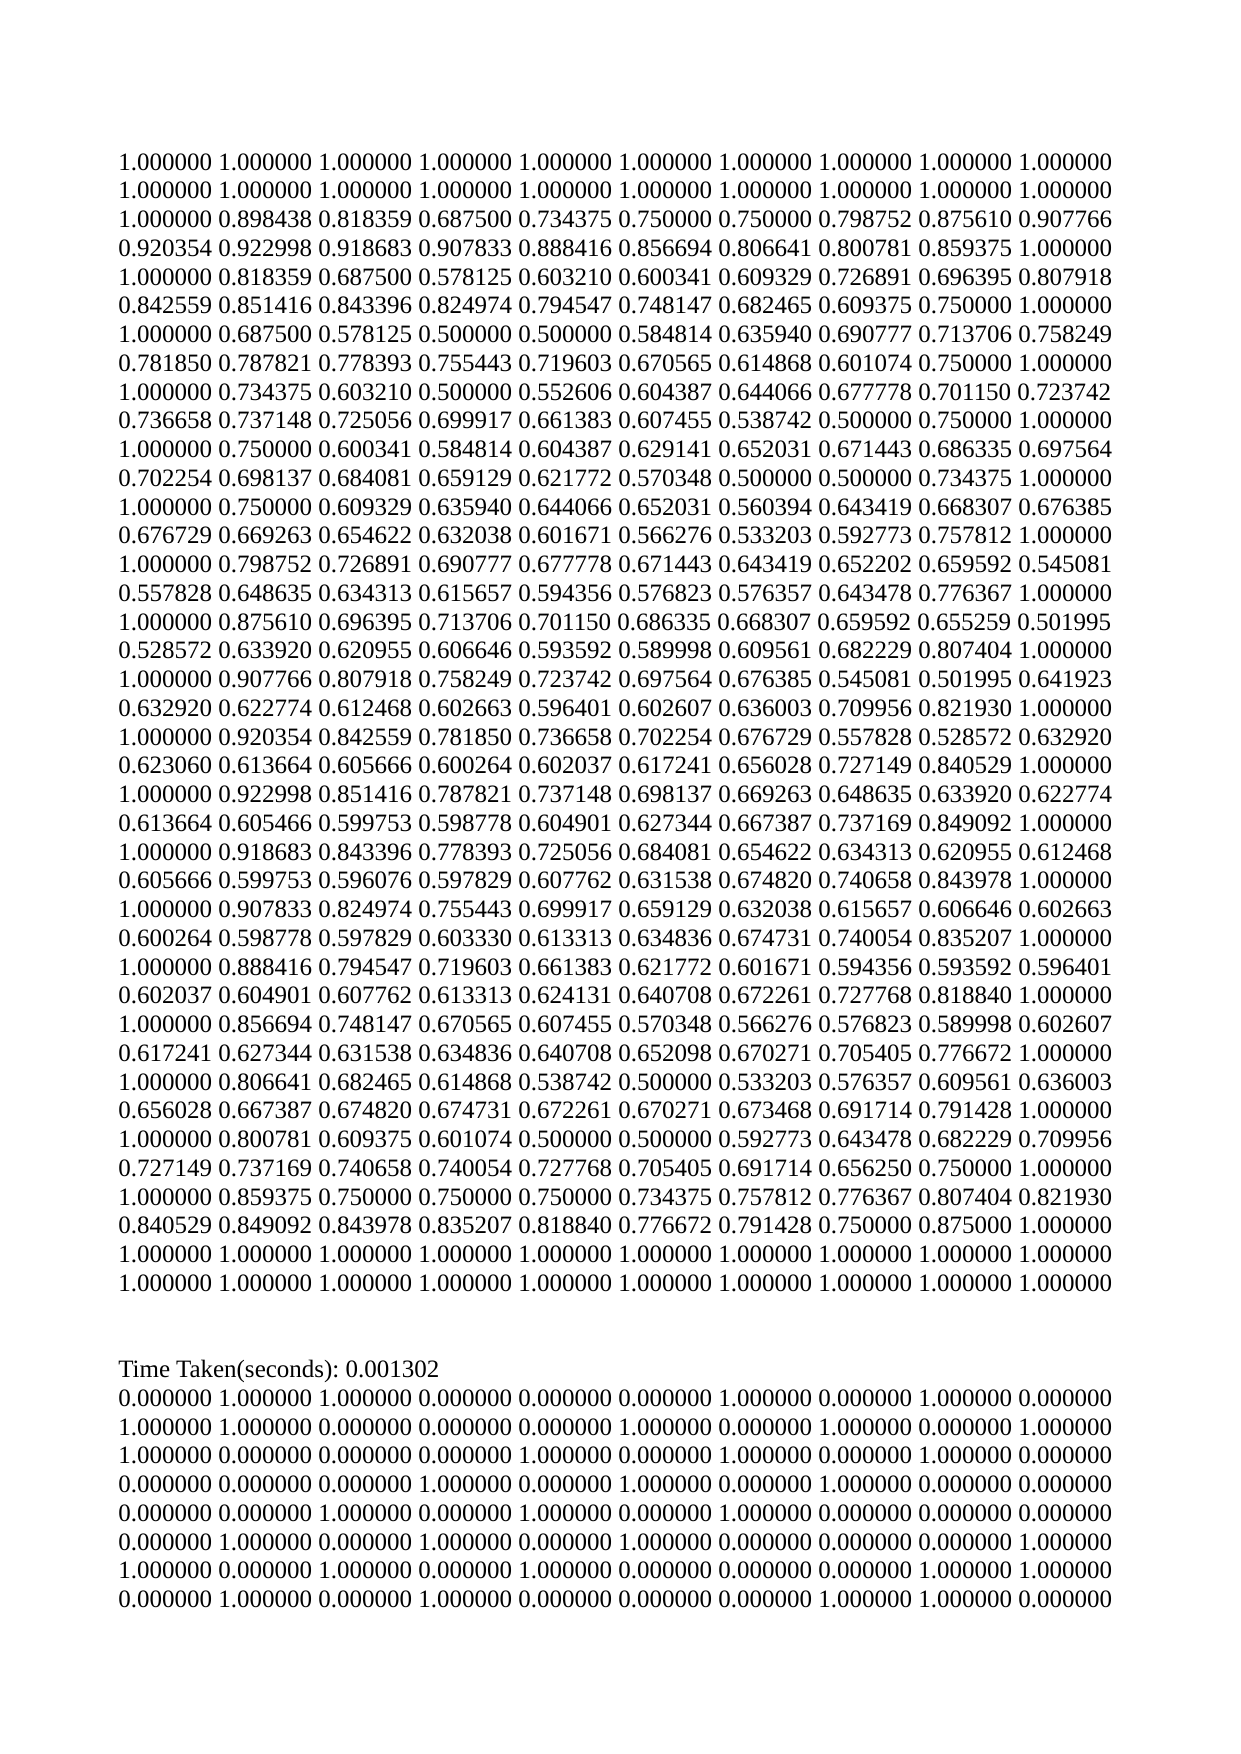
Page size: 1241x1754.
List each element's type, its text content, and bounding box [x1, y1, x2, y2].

text 1.000000 0.806641 0.682465 0.614868 0.538742 0.500000 0.533203 0.576357 0.609561 0.636003 0.656028 0.667387 0.674820 0.674731 0.672261 0.670271 0.673468 0.691714 0.791428 1.000000 [118, 1067, 1122, 1124]
text 1.000000 0.000000 1.000000 0.000000 1.000000 0.000000 0.000000 0.000000 1.000000 1.000000 [118, 1556, 1122, 1584]
text 1.000000 1.000000 1.000000 1.000000 1.000000 1.000000 1.000000 1.000000 1.000000 1.000000 1.000000 1.000000 1.000000 1.000000 1.000000 1.000000 1.000000 1.000000 1.000000 1.000000 [118, 1239, 1122, 1297]
text 1.000000 0.734375 0.603210 0.500000 0.552606 0.604387 0.644066 0.677778 0.701150 0.723742 0.736658 0.737148 0.725056 0.699917 0.661383 0.607455 0.538742 0.500000 0.750000 1.000000 [118, 377, 1122, 434]
text 1.000000 0.918683 0.843396 0.778393 0.725056 0.684081 0.654622 0.634313 0.620955 0.612468 0.605666 0.599753 0.596076 0.597829 0.607762 0.631538 0.674820 0.740658 0.843978 1.000000 [118, 837, 1122, 894]
text 1.000000 0.875610 0.696395 0.713706 0.701150 0.686335 0.668307 0.659592 0.655259 0.501995 0.528572 0.633920 0.620955 0.606646 0.593592 0.589998 0.609561 0.682229 0.807404 1.000000 [118, 607, 1122, 664]
text 1.000000 0.920354 0.842559 0.781850 0.736658 0.702254 0.676729 0.557828 0.528572 0.632920 0.623060 0.613664 0.605666 0.600264 0.602037 0.617241 0.656028 0.727149 0.840529 1.000000 [118, 722, 1122, 779]
text 1.000000 0.898438 0.818359 0.687500 0.734375 0.750000 0.750000 0.798752 0.875610 0.907766 0.920354 0.922998 0.918683 0.907833 0.888416 0.856694 0.806641 0.800781 0.859375 1.000000 [118, 204, 1122, 262]
text 1.000000 0.856694 0.748147 0.670565 0.607455 0.570348 0.566276 0.576823 0.589998 0.602607 0.617241 0.627344 0.631538 0.634836 0.640708 0.652098 0.670271 0.705405 0.776672 1.000000 [118, 1009, 1122, 1067]
text 1.000000 0.818359 0.687500 0.578125 0.603210 0.600341 0.609329 0.726891 0.696395 0.807918 0.842559 0.851416 0.843396 0.824974 0.794547 0.748147 0.682465 0.609375 0.750000 1.000000 [118, 262, 1122, 319]
text 0.000000 1.000000 1.000000 0.000000 0.000000 0.000000 1.000000 0.000000 1.000000 0.000000 [118, 1383, 1122, 1412]
text 1.000000 0.000000 0.000000 0.000000 1.000000 0.000000 1.000000 0.000000 1.000000 0.000000 [118, 1441, 1122, 1469]
text 1.000000 0.922998 0.851416 0.787821 0.737148 0.698137 0.669263 0.648635 0.633920 0.622774 0.613664 0.605466 0.599753 0.598778 0.604901 0.627344 0.667387 0.737169 0.849092 1.000000 [118, 779, 1122, 837]
text 1.000000 1.000000 0.000000 0.000000 0.000000 1.000000 0.000000 1.000000 0.000000 1.000000 [118, 1412, 1122, 1441]
text 1.000000 0.750000 0.600341 0.584814 0.604387 0.629141 0.652031 0.671443 0.686335 0.697564 0.702254 0.698137 0.684081 0.659129 0.621772 0.570348 0.500000 0.500000 0.734375 1.000000 [118, 434, 1122, 492]
text 1.000000 0.859375 0.750000 0.750000 0.750000 0.734375 0.757812 0.776367 0.807404 0.821930 0.840529 0.849092 0.843978 0.835207 0.818840 0.776672 0.791428 0.750000 0.875000 1.000000 [118, 1182, 1122, 1239]
text 0.000000 0.000000 0.000000 1.000000 0.000000 1.000000 0.000000 1.000000 0.000000 0.000000 [118, 1469, 1122, 1498]
text 1.000000 1.000000 1.000000 1.000000 1.000000 1.000000 1.000000 1.000000 1.000000 1.000000 1.000000 1.000000 1.000000 1.000000 1.000000 1.000000 1.000000 1.000000 1.000000 1.000000 [118, 147, 1122, 204]
text Time Taken(seconds): 0.001302 [118, 1354, 1122, 1383]
text 0.000000 0.000000 1.000000 0.000000 1.000000 0.000000 1.000000 0.000000 0.000000 0.000000 [118, 1498, 1122, 1527]
text 0.000000 1.000000 0.000000 1.000000 0.000000 1.000000 0.000000 0.000000 0.000000 1.000000 [118, 1527, 1122, 1556]
text 0.000000 1.000000 0.000000 1.000000 0.000000 0.000000 0.000000 1.000000 1.000000 0.000000 [118, 1584, 1122, 1613]
text 1.000000 0.798752 0.726891 0.690777 0.677778 0.671443 0.643419 0.652202 0.659592 0.545081 0.557828 0.648635 0.634313 0.615657 0.594356 0.576823 0.576357 0.643478 0.776367 1.000000 [118, 549, 1122, 607]
text 1.000000 0.907833 0.824974 0.755443 0.699917 0.659129 0.632038 0.615657 0.606646 0.602663 0.600264 0.598778 0.597829 0.603330 0.613313 0.634836 0.674731 0.740054 0.835207 1.000000 [118, 894, 1122, 952]
text 1.000000 0.687500 0.578125 0.500000 0.500000 0.584814 0.635940 0.690777 0.713706 0.758249 0.781850 0.787821 0.778393 0.755443 0.719603 0.670565 0.614868 0.601074 0.750000 1.000000 [118, 319, 1122, 377]
text 1.000000 0.888416 0.794547 0.719603 0.661383 0.621772 0.601671 0.594356 0.593592 0.596401 0.602037 0.604901 0.607762 0.613313 0.624131 0.640708 0.672261 0.727768 0.818840 1.000000 [118, 952, 1122, 1009]
text 1.000000 0.800781 0.609375 0.601074 0.500000 0.500000 0.592773 0.643478 0.682229 0.709956 0.727149 0.737169 0.740658 0.740054 0.727768 0.705405 0.691714 0.656250 0.750000 1.000000 [118, 1124, 1122, 1182]
text 1.000000 0.750000 0.609329 0.635940 0.644066 0.652031 0.560394 0.643419 0.668307 0.676385 0.676729 0.669263 0.654622 0.632038 0.601671 0.566276 0.533203 0.592773 0.757812 1.000000 [118, 492, 1122, 549]
text 1.000000 0.907766 0.807918 0.758249 0.723742 0.697564 0.676385 0.545081 0.501995 0.641923 0.632920 0.622774 0.612468 0.602663 0.596401 0.602607 0.636003 0.709956 0.821930 1.000000 [118, 664, 1122, 722]
